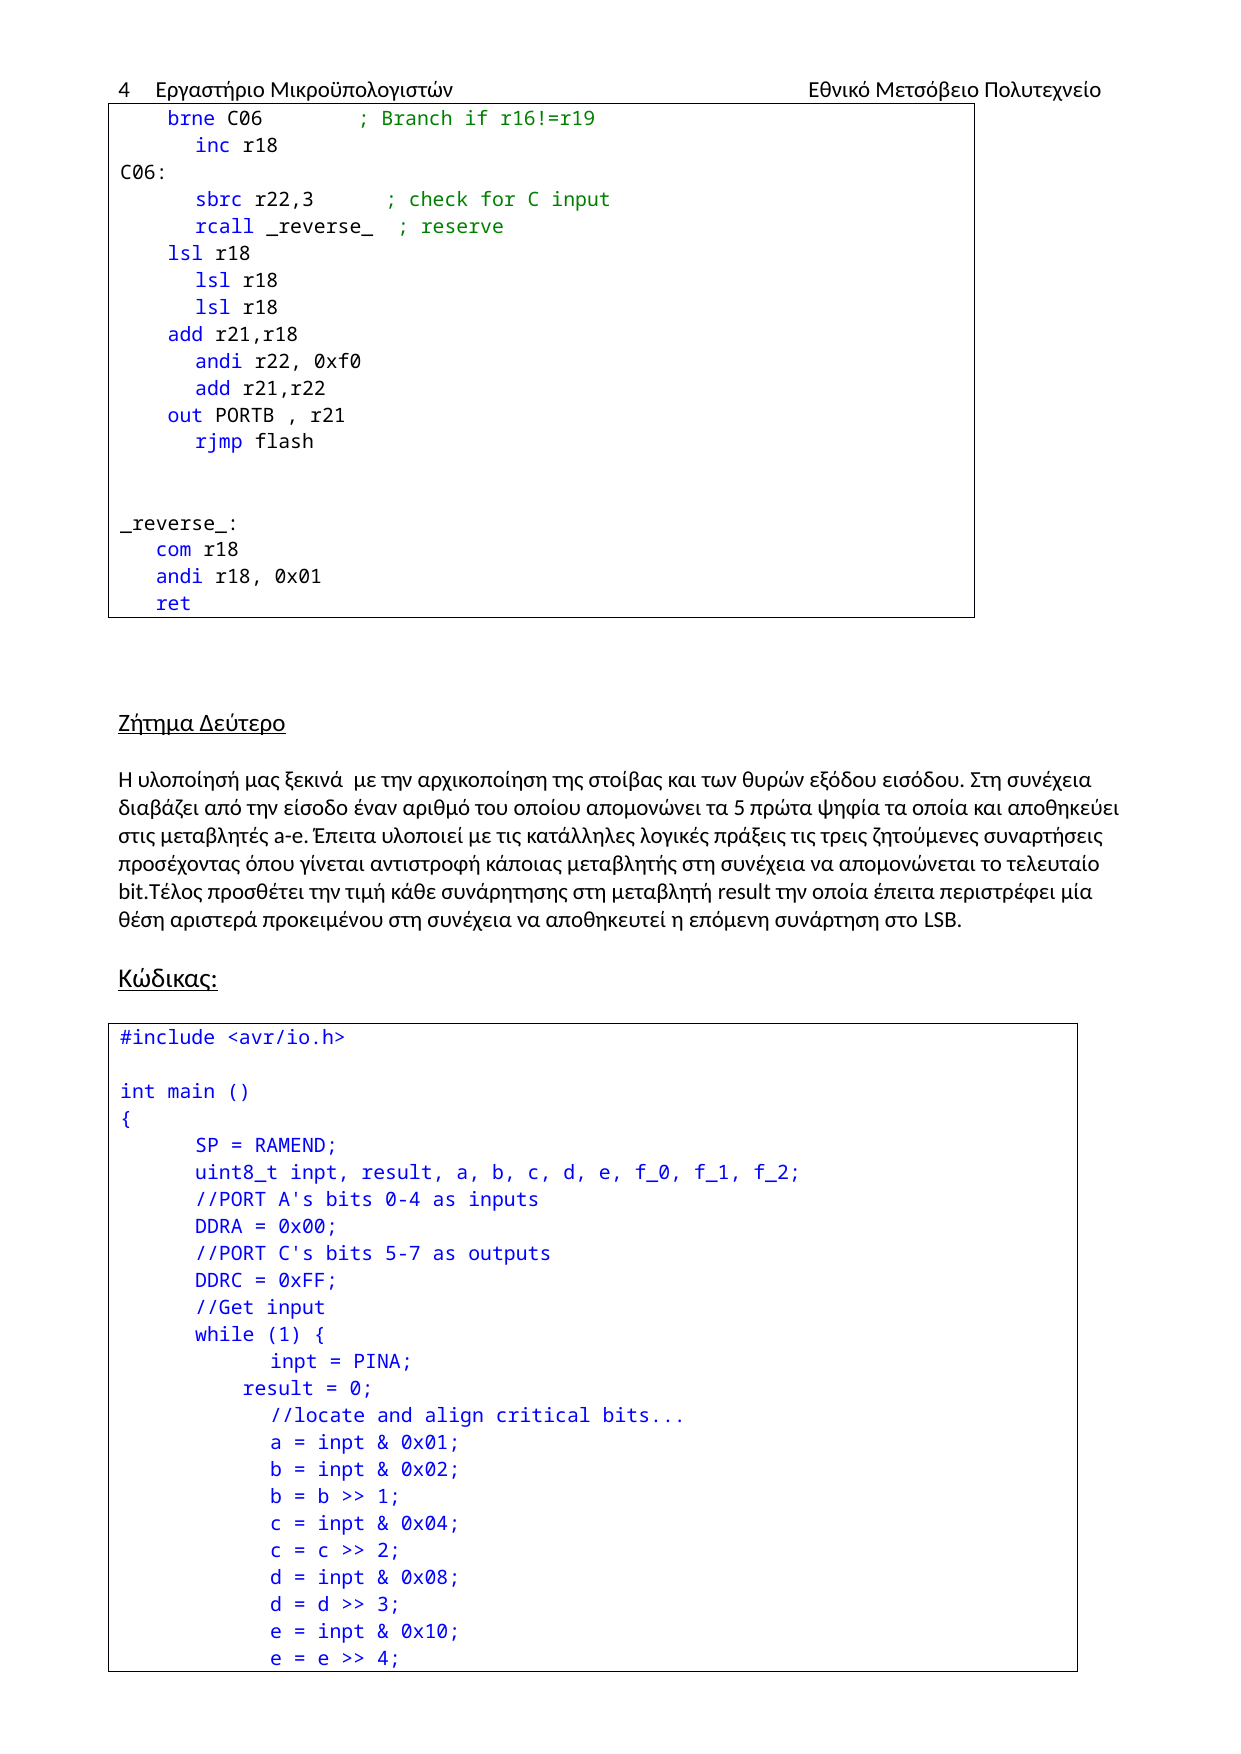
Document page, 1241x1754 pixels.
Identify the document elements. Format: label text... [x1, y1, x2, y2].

table_header #include <avr/io.h> int main () { SP = RAMEND; uint8_t inpt, result, a, b, c, d, e, f_0, f_1, f_2; //PORT A's bits 0-4 as inputs DDRA = 0x00; //PORT C's bits 5-7 as outputs DDRC = 0xFF; //Get input while (1) { inpt = PINA; result = 0; //locate and align critical bits... a = inpt & 0x01; b = inpt & 0x02; b = b >> 1; c = inpt & 0x04; c = c >> 2; d = inpt & 0x08; d = d >> 3; e = inpt & 0x10; e = e >> 4; [109, 1024, 1077, 1671]
text Η υλοποίησή μας ξεκινά με την αρχικοποίηση της στοίβας και των θυρών εξόδου εισόδου. Στη συνέχεια διαβάζει από την είσοδο έναν αριθμό του οποίου απομονώνει τα 5 πρώτα ψηφία τα οποία και αποθηκεύει στις μεταβλητές a-e. Έπειτα υλοποιεί με τις κατάλληλες λογικές πράξεις τις τρεις ζητούμενες συναρτήσεις προσέχοντας όπου γίνεται αντιστροφή κάποιας μεταβλητής στη συνέχεια να απομονώνεται το τελευταίο bit.Τέλος προσθέτει την τιμή κάθε συνάρητησης στη μεταβλητή result την οποία έπειτα περιστρέφει μία θέση αριστερά προκειμένου στη συνέχεια να αποθηκευτεί η επόμενη συνάρτηση στο LSB. [118, 765, 1122, 933]
table_header brne C06 ; Branch if r16!=r19 inc r18 C06: sbrc r22,3 ; check for C input rcall _reverse_ ; reserve lsl r18 lsl r18 lsl r18 add r21,r18 andi r22, 0xf0 add r21,r22 out PORTB , r21 rjmp flash _reverse_: com r18 andi r18, 0x01 ret [109, 104, 974, 617]
text Ζήτημα Δεύτερο [118, 707, 1122, 737]
text Κώδικας: [118, 961, 1122, 994]
